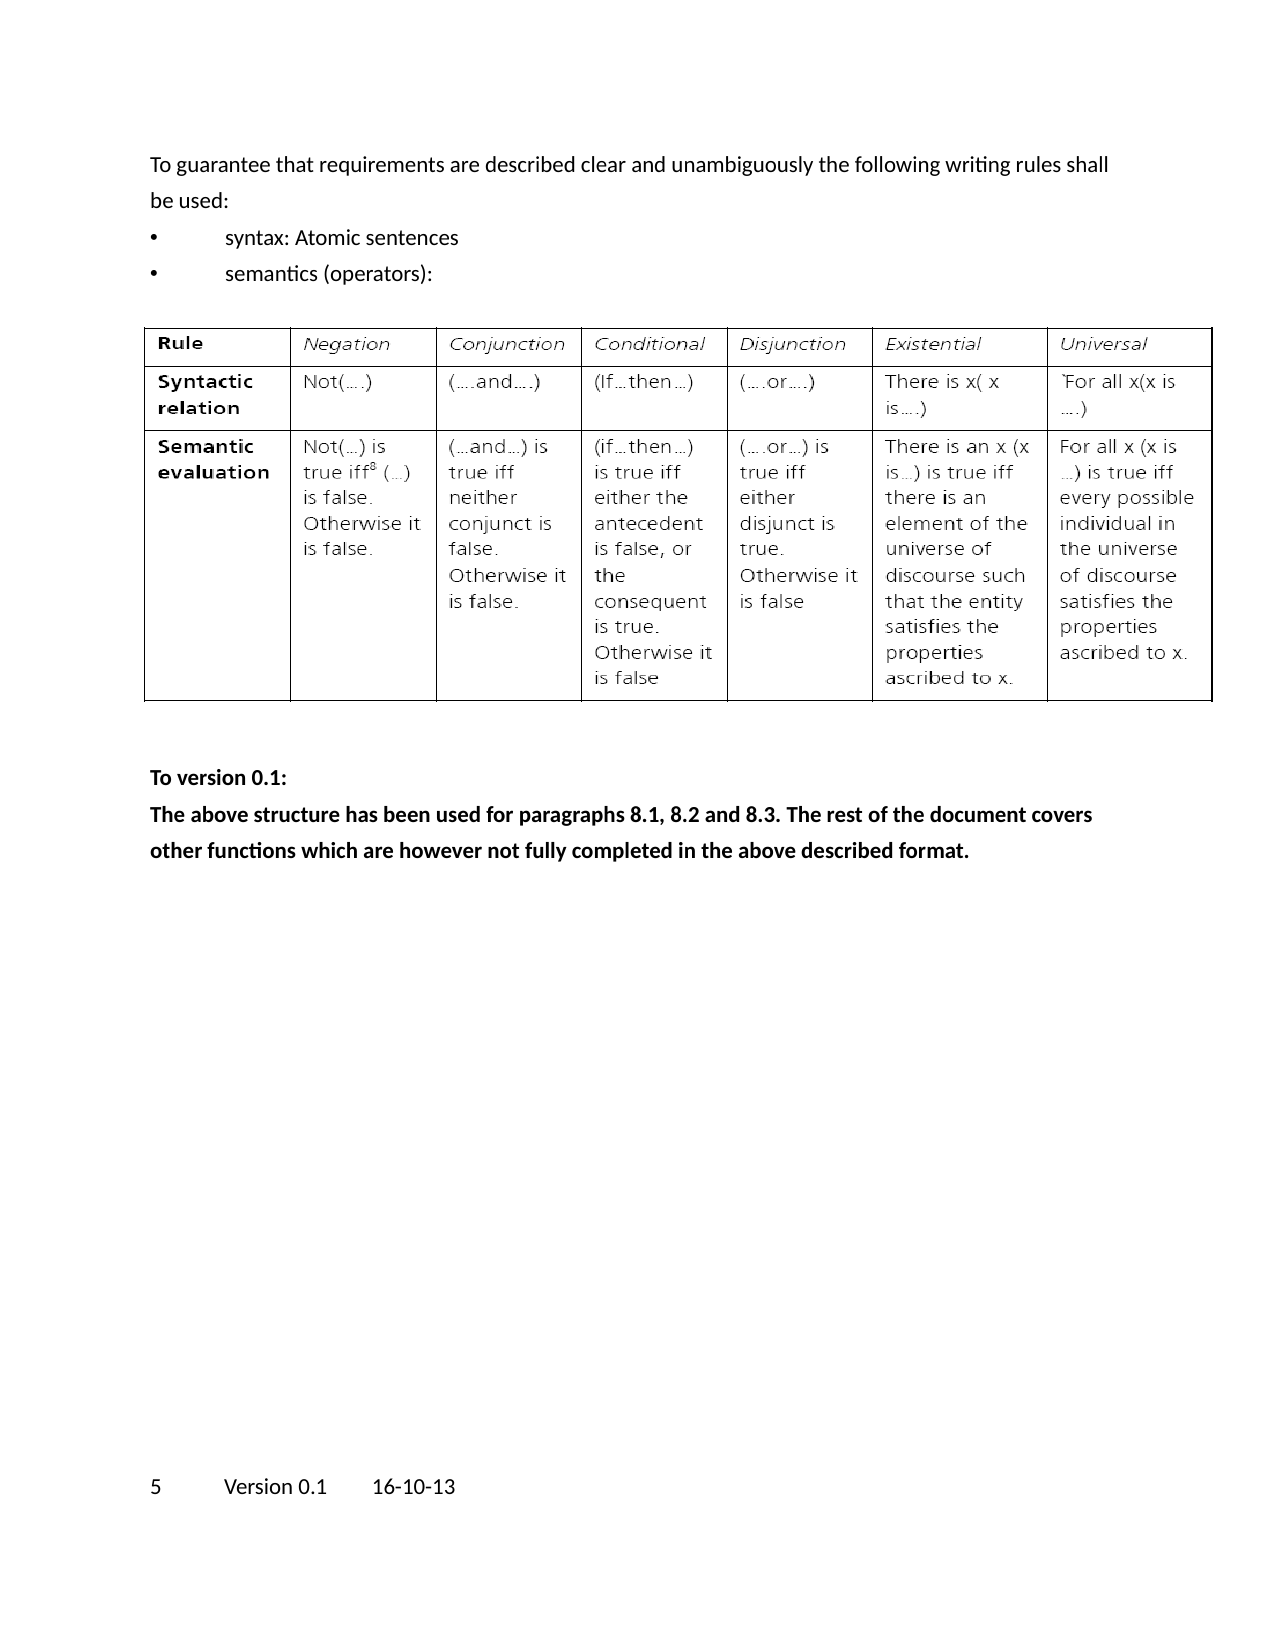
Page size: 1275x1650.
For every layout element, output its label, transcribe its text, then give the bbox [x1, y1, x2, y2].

list To guarantee that requirements are described clear and unambiguously the following writing rules shall be used: [150, 150, 1125, 214]
picture [117, 304, 1221, 719]
list semantics (operators): [150, 259, 1125, 287]
list To version 0.1: [150, 763, 1125, 791]
list syntax: Atomic sentences [150, 223, 1125, 251]
list The above structure has been used for paragraphs 8.1, 8.2 and 8.3. The rest of the document covers other functions which are however not fully completed in the above described format. [150, 800, 1125, 864]
